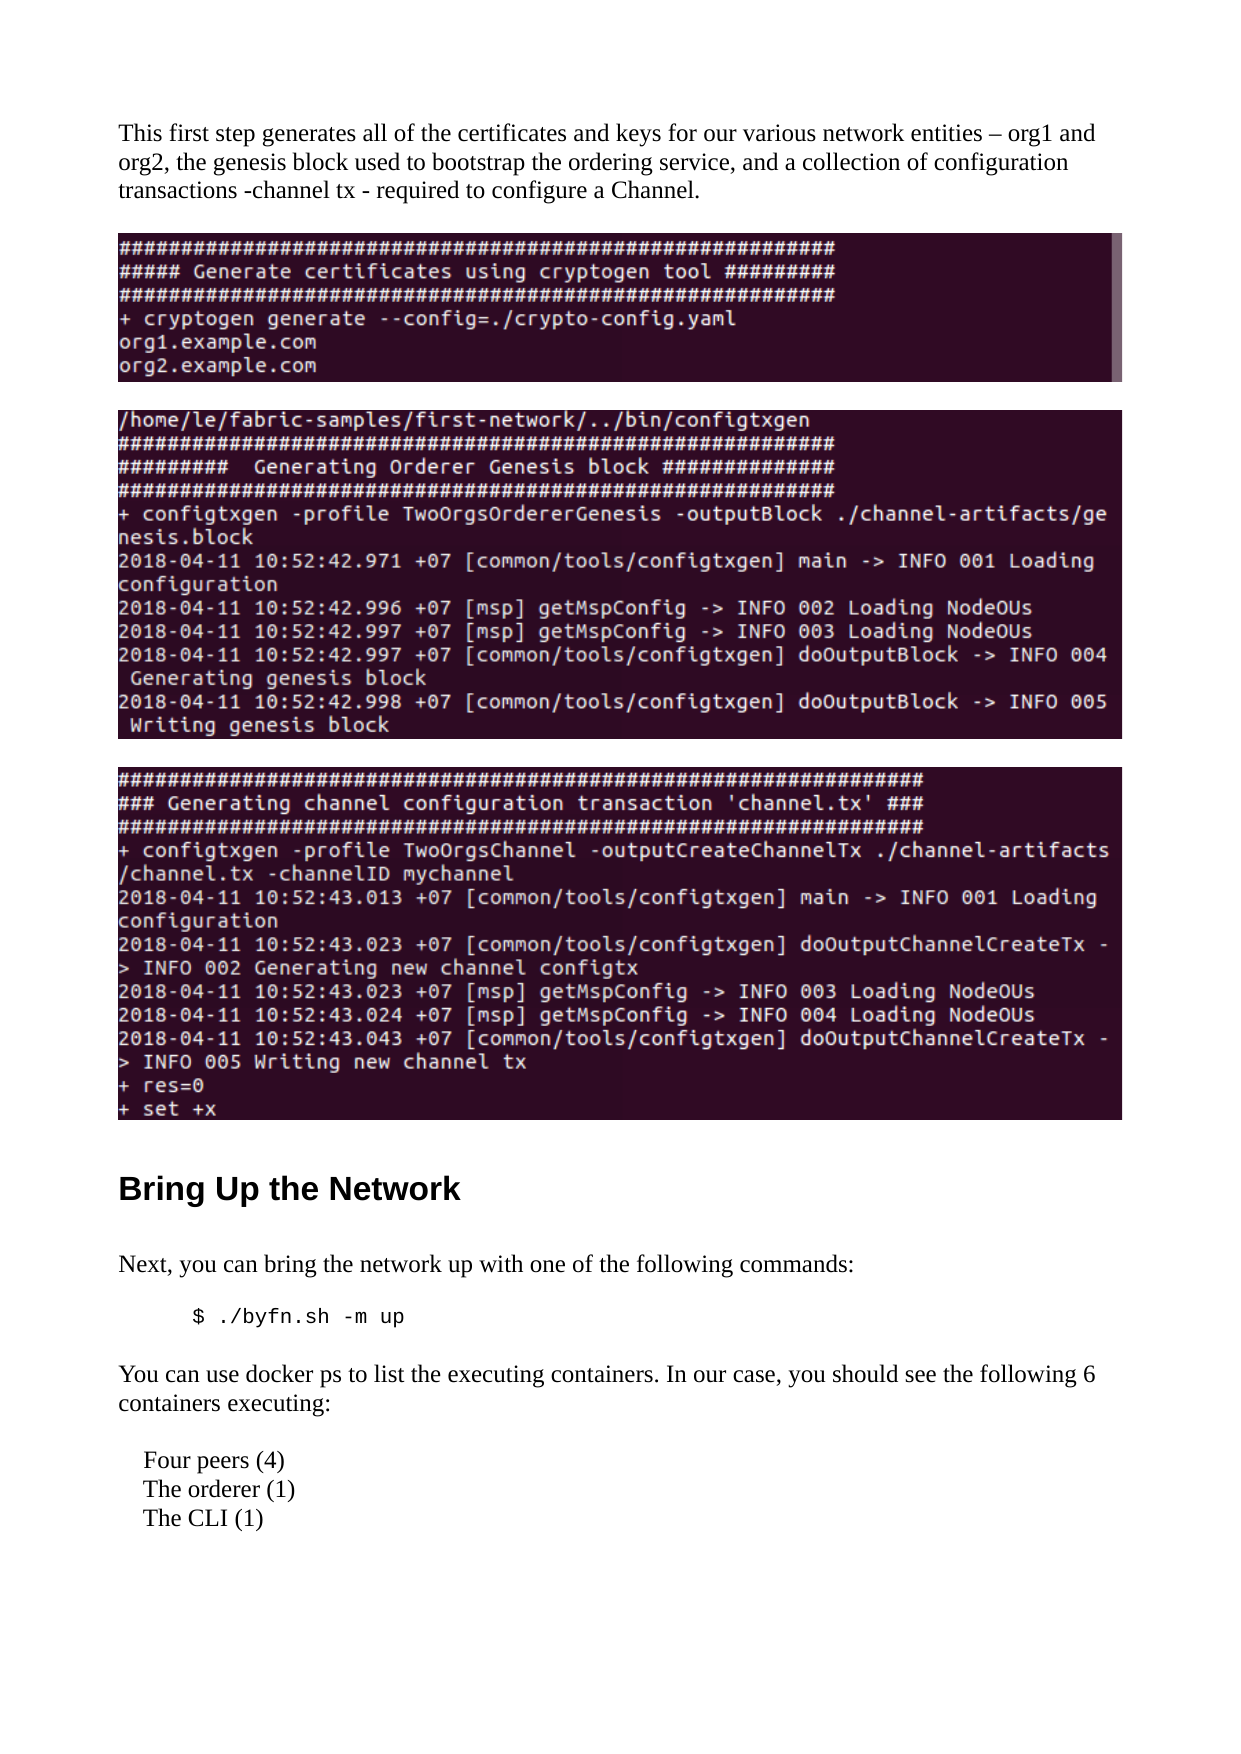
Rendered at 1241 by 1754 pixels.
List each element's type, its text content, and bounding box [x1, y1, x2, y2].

text The CLI (1) [118, 1503, 1122, 1531]
picture [118, 233, 1123, 382]
text Four peers (4) [118, 1445, 1122, 1474]
picture [118, 767, 1123, 1120]
text The orderer (1) [118, 1474, 1122, 1503]
subtitle Bring Up the Network [118, 1169, 1122, 1208]
text Next, you can bring the network up with one of the following commands: [118, 1249, 1122, 1278]
picture [118, 410, 1123, 739]
text $ ./byfn.sh -m up [118, 1306, 1122, 1330]
text This first step generates all of the certificates and keys for our various network entities – org1 and org2, the genesis block used to bootstrap the ordering service, and a collection of configuration transactions -channel tx - required to configure a Channel. [118, 118, 1122, 204]
text You can use docker ps to list the executing containers. In our case, you should see the following 6 containers executing: [118, 1359, 1122, 1416]
